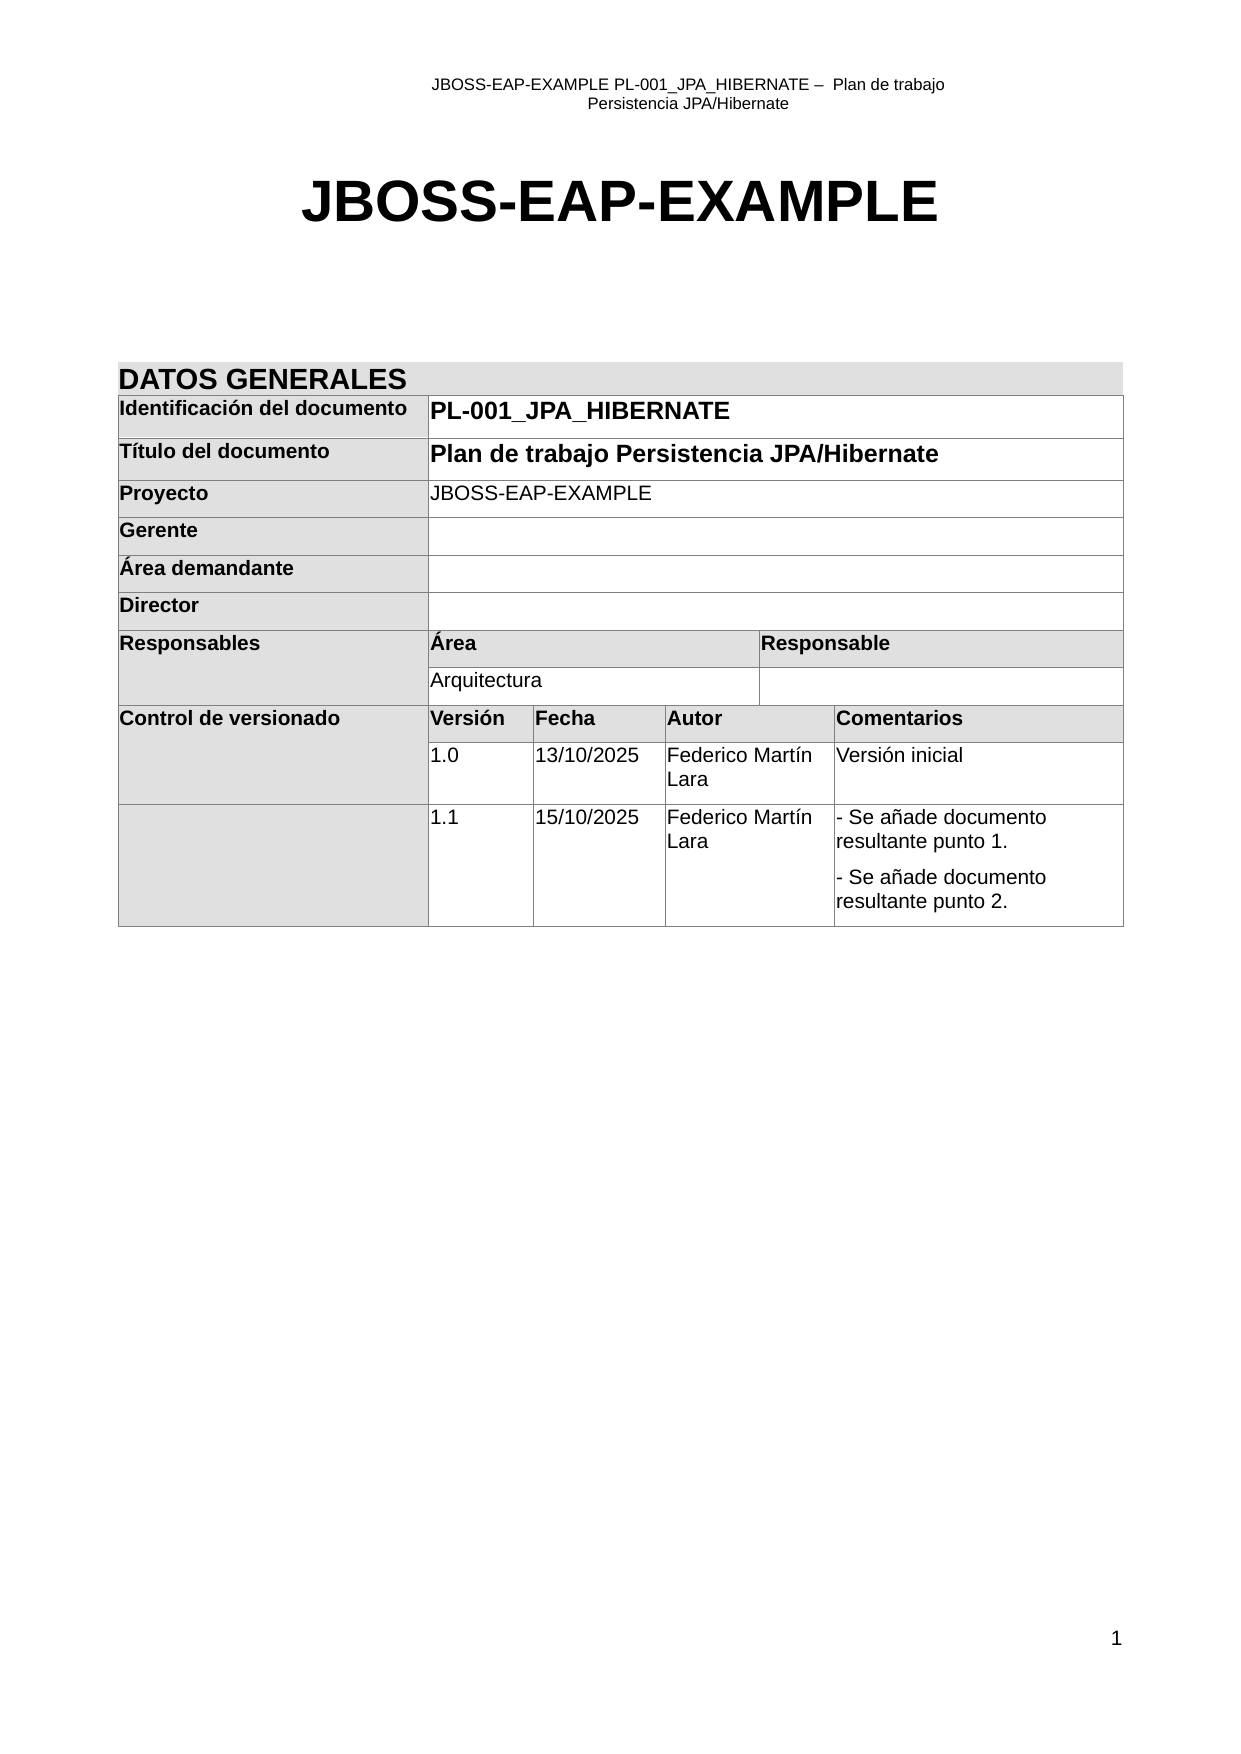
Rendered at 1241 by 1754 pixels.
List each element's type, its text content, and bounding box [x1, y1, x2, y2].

table_cell [429, 556, 1123, 592]
table_cell Área [429, 631, 759, 667]
table_cell Título del documento [119, 439, 428, 480]
table_cell Director [119, 593, 428, 630]
table_cell Autor [666, 706, 834, 742]
table_cell Comentarios [835, 706, 1123, 742]
table_cell Plan de trabajo Persistencia JPA/Hibernate [429, 439, 1123, 480]
table_cell Fecha [534, 706, 665, 742]
table_header DATOS GENERALES [118, 362, 1123, 395]
table_cell PL-001_JPA_HIBERNATE [429, 396, 1123, 437]
table_cell 1.1 [429, 805, 533, 926]
text JBOSS-EAP-EXAMPLE [118, 167, 1122, 234]
table_cell 15/10/2025 [534, 805, 665, 926]
table_cell Identificación del documento [119, 396, 428, 437]
table_cell Versión [429, 706, 533, 742]
table_cell 1.0 [429, 743, 533, 804]
table_cell Federico Martín Lara [666, 743, 834, 804]
table_cell [429, 593, 1123, 630]
table_cell Arquitectura [429, 668, 759, 705]
table_cell - Se añade documento resultante punto 1. - Se añade documento resultante punto 2. [835, 805, 1123, 926]
table_cell 13/10/2025 [534, 743, 665, 804]
table_cell Control de versionado [119, 706, 428, 804]
table_cell Proyecto [119, 481, 428, 517]
table_cell JBOSS-EAP-EXAMPLE [429, 481, 1123, 517]
table_cell [429, 518, 1123, 555]
table_cell Responsable [760, 631, 1123, 667]
table_cell Federico Martín Lara [666, 805, 834, 926]
table_cell Área demandante [119, 556, 428, 592]
table_cell Responsables [119, 631, 428, 705]
table_cell [760, 668, 1123, 705]
table_cell Versión inicial [835, 743, 1123, 804]
table_cell [119, 805, 428, 926]
table_cell Gerente [119, 518, 428, 555]
